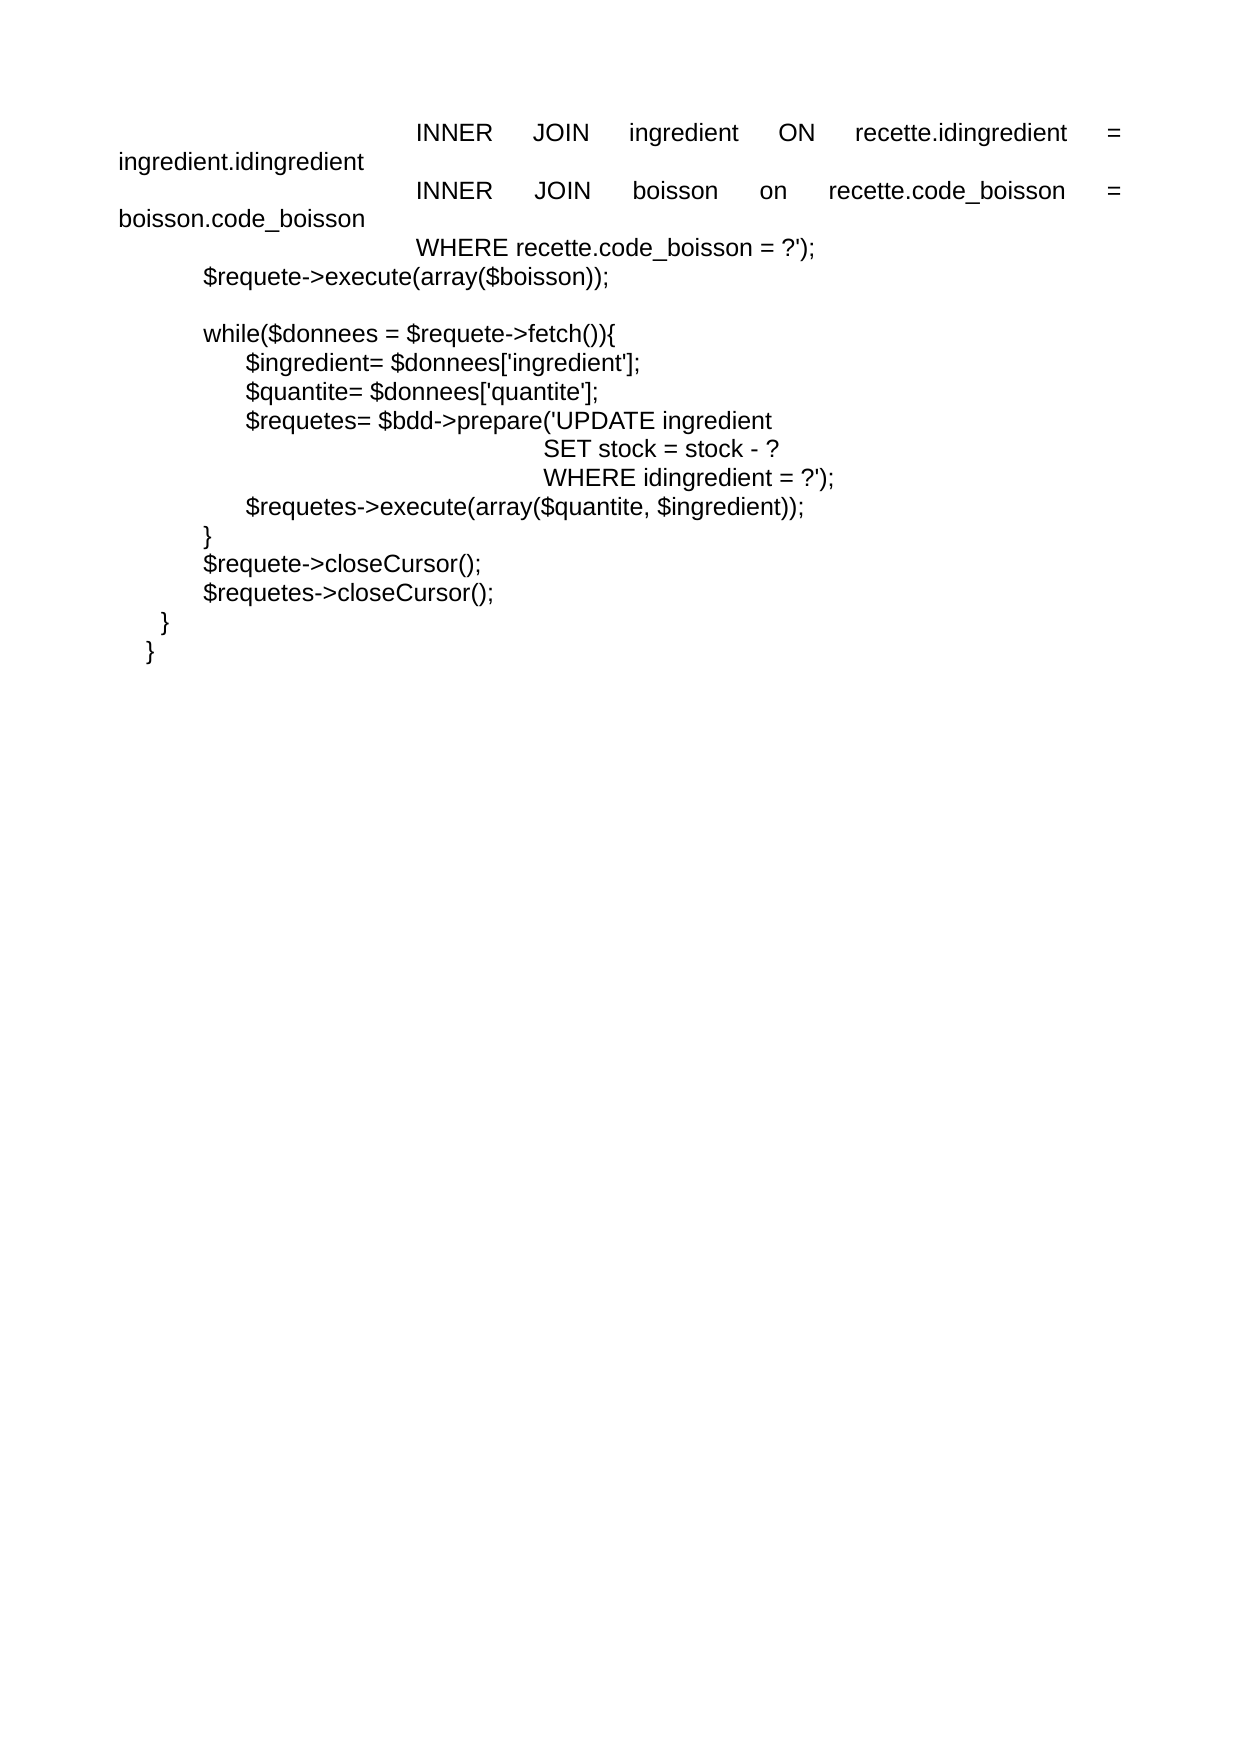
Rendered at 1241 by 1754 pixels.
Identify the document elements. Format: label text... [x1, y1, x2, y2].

text INNER JOIN ingredient ON recette.idingredient = ingredient.idingredient [118, 118, 1122, 176]
text $requete->execute(array($boisson)); [118, 262, 1122, 291]
text } [118, 521, 1122, 549]
text $quantite= $donnees['quantite']; [118, 377, 1122, 406]
text $ingredient= $donnees['ingredient']; [118, 348, 1122, 377]
text $requetes= $bdd->prepare('UPDATE ingredient [118, 406, 1122, 434]
text WHERE idingredient = ?'); [118, 463, 1122, 492]
text $requetes->execute(array($quantite, $ingredient)); [118, 492, 1122, 521]
text $requetes->closeCursor(); [118, 578, 1122, 607]
text } [118, 636, 1122, 664]
text WHERE recette.code_boisson = ?'); [118, 233, 1122, 262]
text } [118, 607, 1122, 636]
text while($donnees = $requete->fetch()){ [118, 319, 1122, 348]
text SET stock = stock - ? [118, 434, 1122, 463]
text $requete->closeCursor(); [118, 549, 1122, 578]
text INNER JOIN boisson on recette.code_boisson = boisson.code_boisson [118, 176, 1122, 233]
